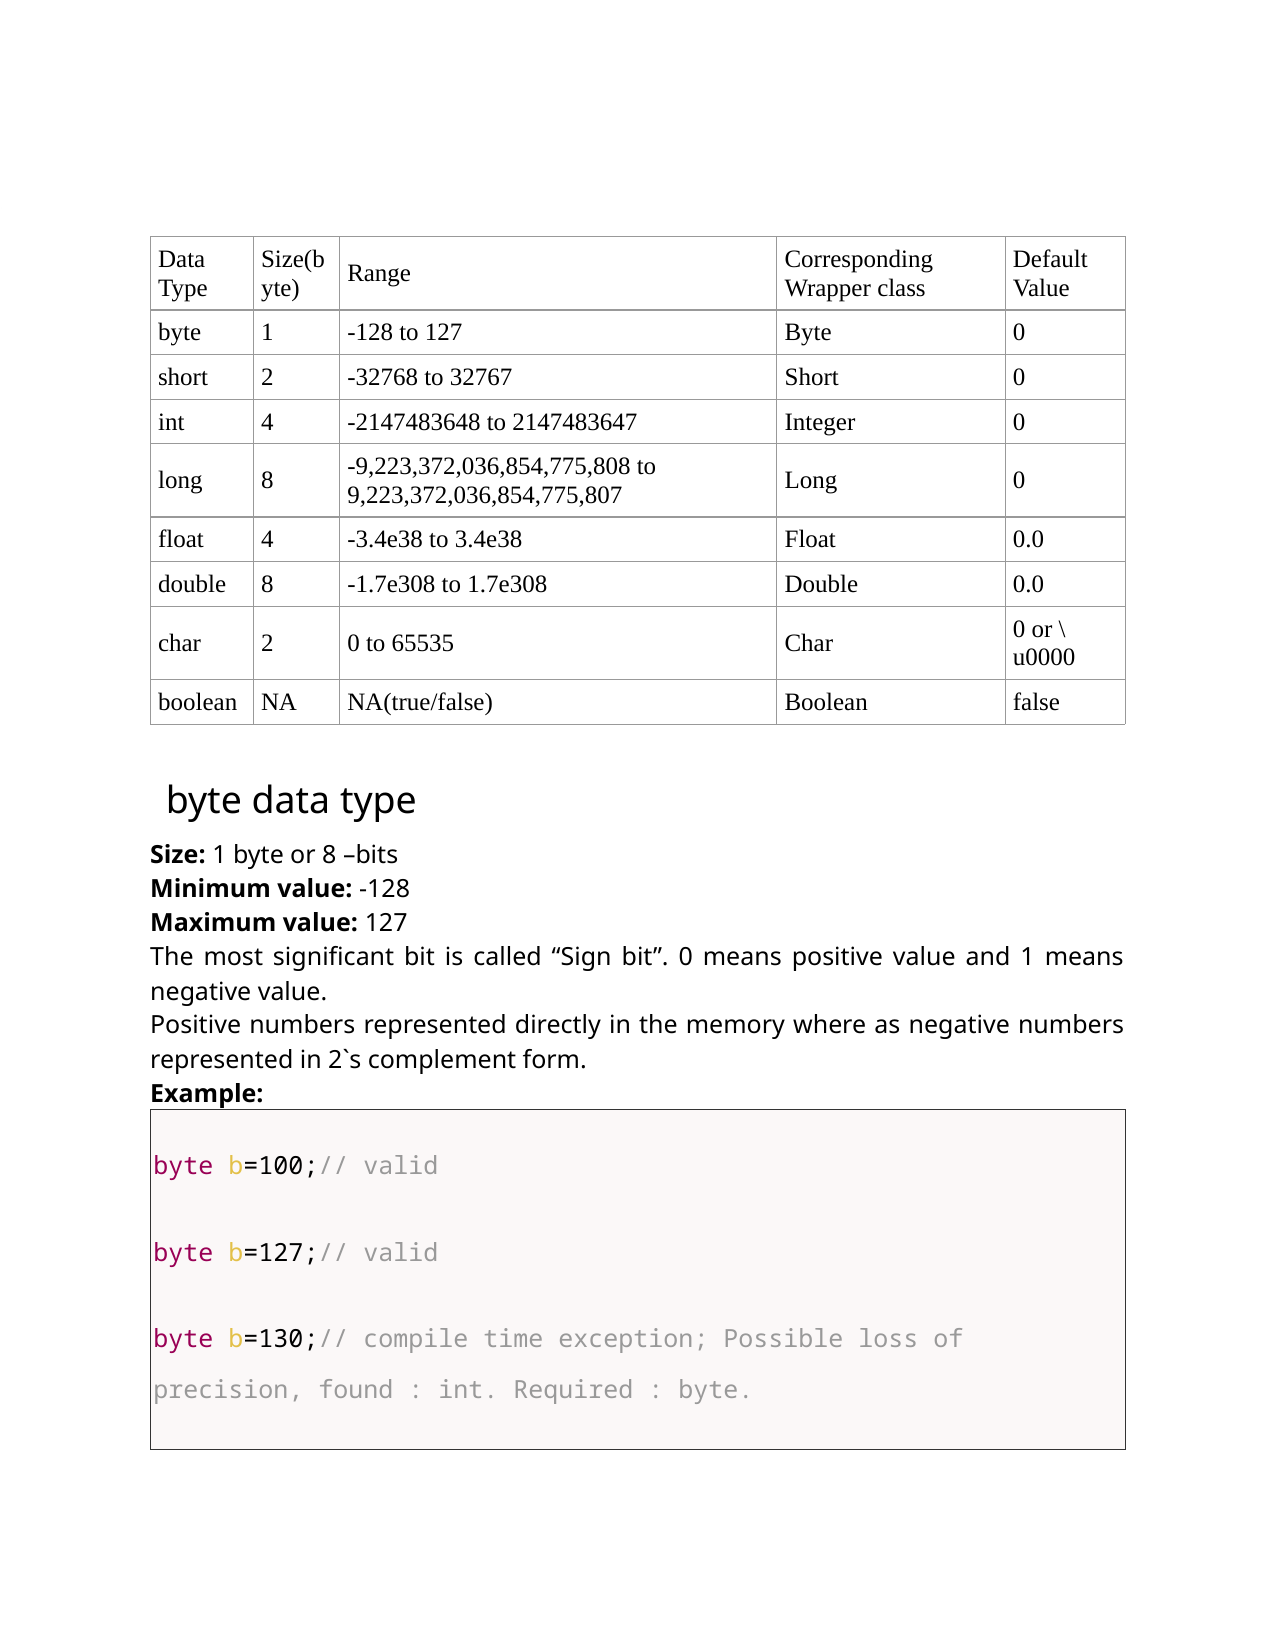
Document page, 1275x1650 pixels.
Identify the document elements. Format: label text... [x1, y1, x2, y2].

table_header Range [340, 237, 776, 309]
table_cell byte [151, 311, 253, 354]
table_header Size(byte) [254, 237, 339, 309]
table_cell boolean [151, 680, 253, 724]
table_cell 0 [1006, 311, 1125, 354]
text byte b=130;// compile time exception; Possible loss of precision, found : int. Required : byte. [151, 1318, 1125, 1406]
table_cell char [151, 607, 253, 679]
table_cell 4 [254, 518, 339, 561]
table_cell 0 or \u0000 [1006, 607, 1125, 679]
table_cell 0.0 [1006, 562, 1125, 606]
table_cell short [151, 355, 253, 399]
subtitle byte data type [166, 773, 1125, 824]
table_header Corresponding Wrapper class [777, 237, 1005, 309]
table_cell Long [777, 444, 1005, 516]
table_cell 0 [1006, 444, 1125, 516]
table_cell Double [777, 562, 1005, 606]
table_cell 8 [254, 562, 339, 606]
table_cell -3.4e38 to 3.4e38 [340, 518, 776, 561]
table_cell Boolean [777, 680, 1005, 724]
text byte b=100;// valid [151, 1145, 1125, 1182]
table_cell 2 [254, 355, 339, 399]
table_cell double [151, 562, 253, 606]
table_cell Short [777, 355, 1005, 399]
table_cell 4 [254, 400, 339, 443]
table_cell 2 [254, 607, 339, 679]
text Minimum value: -128 [150, 871, 1125, 905]
text The most significant bit is called “Sign bit”. 0 means positive value and 1 means negative value. [150, 939, 1125, 1007]
table_cell -1.7e308 to 1.7e308 [340, 562, 776, 606]
text Example: [150, 1075, 1125, 1109]
table_cell NA(true/false) [340, 680, 776, 724]
table_cell -32768 to 32767 [340, 355, 776, 399]
table_cell Integer [777, 400, 1005, 443]
table_header Default Value [1006, 237, 1125, 309]
table_cell 1 [254, 311, 339, 354]
table_cell Float [777, 518, 1005, 561]
table_cell false [1006, 680, 1125, 724]
table_cell Byte [777, 311, 1005, 354]
table_cell 0.0 [1006, 518, 1125, 561]
table_cell 0 [1006, 400, 1125, 443]
text Size: 1 byte or 8 –bits [150, 837, 1125, 871]
table_cell Char [777, 607, 1005, 679]
table_cell float [151, 518, 253, 561]
text Maximum value: 127 [150, 905, 1125, 939]
text Positive numbers represented directly in the memory where as negative numbers represented in 2`s complement form. [150, 1007, 1125, 1075]
table_cell int [151, 400, 253, 443]
table_header Data Type [151, 237, 253, 309]
table_cell NA [254, 680, 339, 724]
table_cell 0 to 65535 [340, 607, 776, 679]
table_cell long [151, 444, 253, 516]
table_cell 0 [1006, 355, 1125, 399]
text byte b=127;// valid [151, 1231, 1125, 1268]
table_cell -128 to 127 [340, 311, 776, 354]
table_cell -9,223,372,036,854,775,808 to 9,223,372,036,854,775,807 [340, 444, 776, 516]
table_cell -2147483648 to 2147483647 [340, 400, 776, 443]
table_cell 8 [254, 444, 339, 516]
